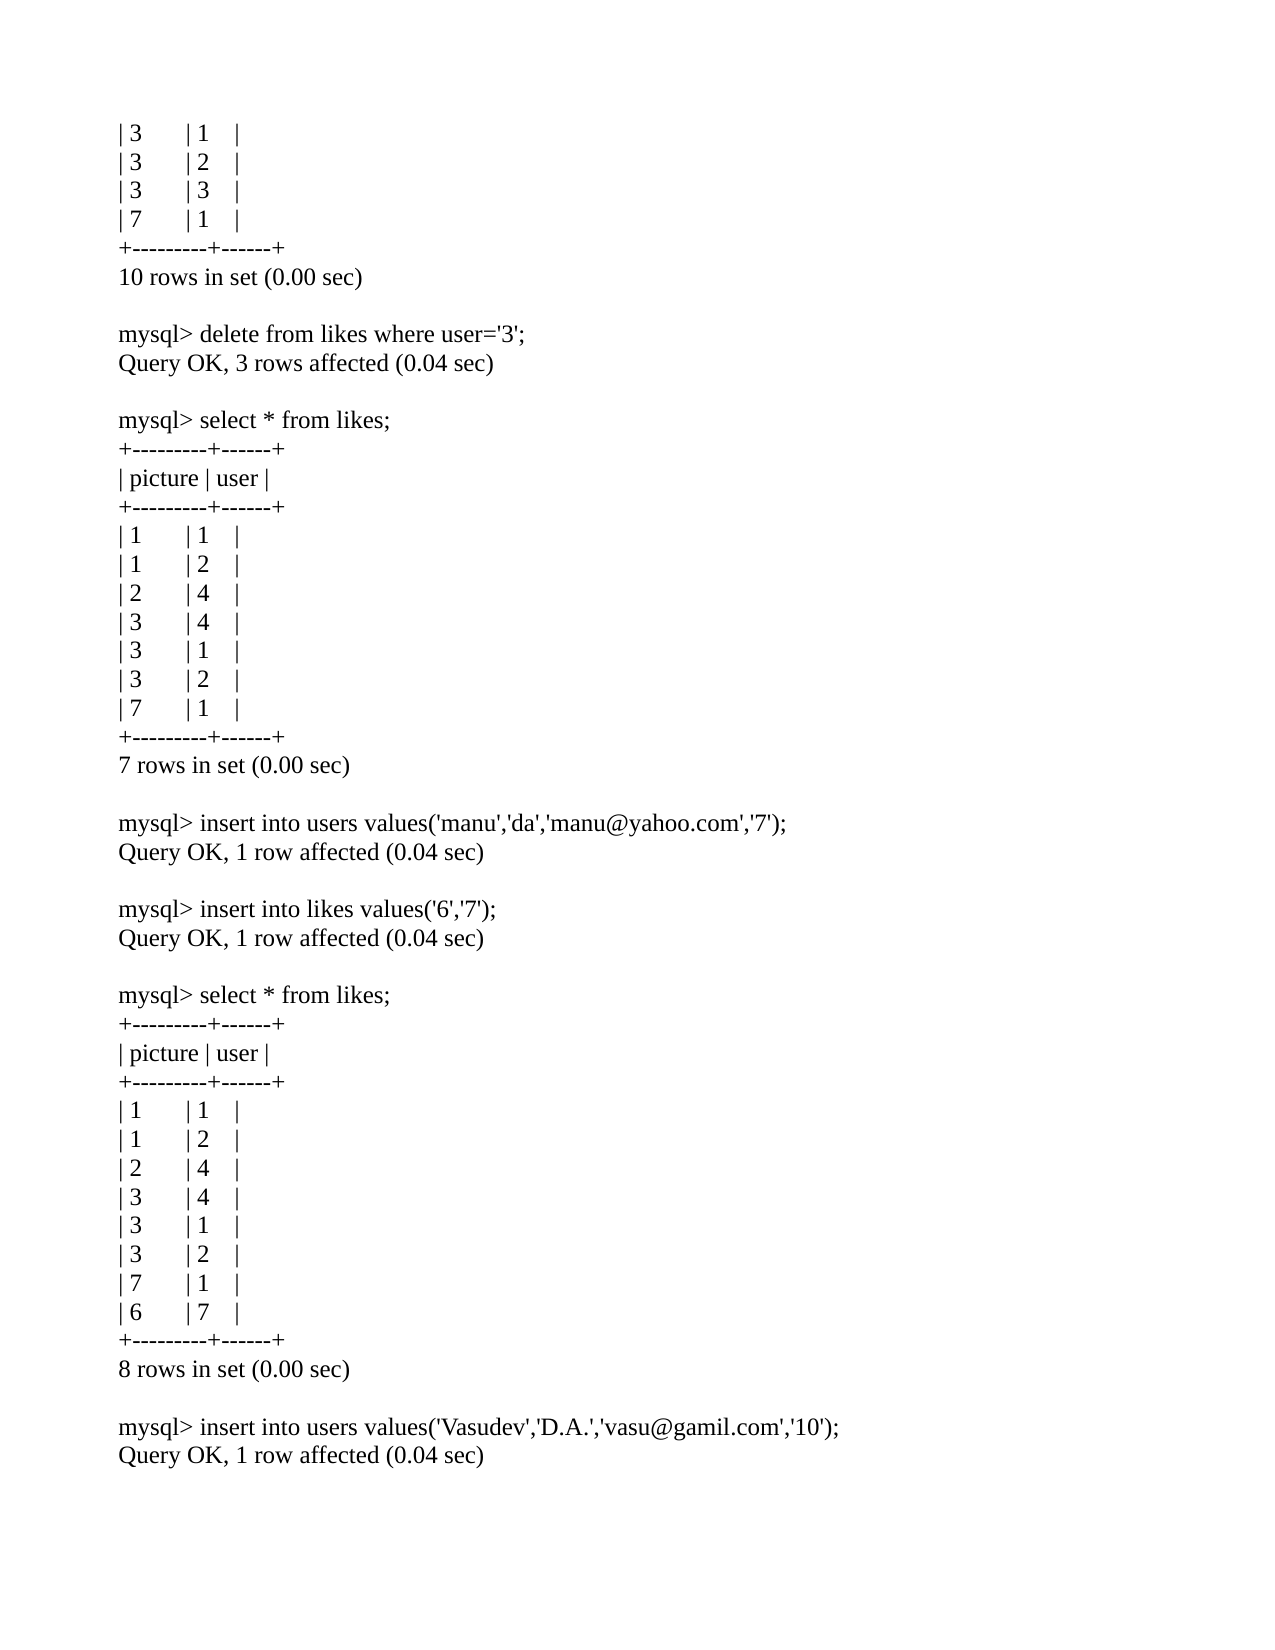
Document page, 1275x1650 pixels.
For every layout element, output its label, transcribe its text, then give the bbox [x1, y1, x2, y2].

text +---------+------+ [118, 492, 1157, 521]
text | 1 | 2 | [118, 549, 1157, 578]
text | 3 | 4 | [118, 1182, 1157, 1211]
text | 3 | 4 | [118, 607, 1157, 636]
text +---------+------+ [118, 1009, 1157, 1038]
text | 2 | 4 | [118, 1153, 1157, 1182]
text +---------+------+ [118, 1067, 1157, 1096]
text | 3 | 1 | [118, 118, 1157, 147]
text | 3 | 2 | [118, 664, 1157, 693]
text mysql> insert into likes values('6','7'); [118, 894, 1157, 923]
text | 7 | 1 | [118, 693, 1157, 722]
text | 3 | 1 | [118, 1211, 1157, 1239]
text +---------+------+ [118, 1326, 1157, 1354]
text +---------+------+ [118, 233, 1157, 262]
text | 3 | 3 | [118, 176, 1157, 204]
text mysql> select * from likes; [118, 406, 1157, 434]
text mysql> delete from likes where user='3'; [118, 319, 1157, 348]
text | 7 | 1 | [118, 204, 1157, 233]
text 8 rows in set (0.00 sec) [118, 1354, 1157, 1383]
text | 1 | 2 | [118, 1124, 1157, 1153]
text Query OK, 1 row affected (0.04 sec) [118, 1441, 1157, 1469]
text +---------+------+ [118, 434, 1157, 463]
text Query OK, 3 rows affected (0.04 sec) [118, 348, 1157, 377]
text | 6 | 7 | [118, 1297, 1157, 1326]
text | 1 | 1 | [118, 521, 1157, 549]
text 10 rows in set (0.00 sec) [118, 262, 1157, 291]
text 7 rows in set (0.00 sec) [118, 751, 1157, 779]
text | 7 | 1 | [118, 1268, 1157, 1297]
text mysql> insert into users values('Vasudev','D.A.','vasu@gamil.com','10'); [118, 1412, 1157, 1441]
text | 3 | 1 | [118, 636, 1157, 664]
text | 2 | 4 | [118, 578, 1157, 607]
text | picture | user | [118, 1038, 1157, 1067]
text mysql> select * from likes; [118, 981, 1157, 1009]
text mysql> insert into users values('manu','da','manu@yahoo.com','7'); [118, 808, 1157, 837]
text +---------+------+ [118, 722, 1157, 751]
text | picture | user | [118, 463, 1157, 492]
text | 3 | 2 | [118, 147, 1157, 176]
text Query OK, 1 row affected (0.04 sec) [118, 837, 1157, 866]
text | 1 | 1 | [118, 1096, 1157, 1124]
text | 3 | 2 | [118, 1239, 1157, 1268]
text Query OK, 1 row affected (0.04 sec) [118, 923, 1157, 952]
